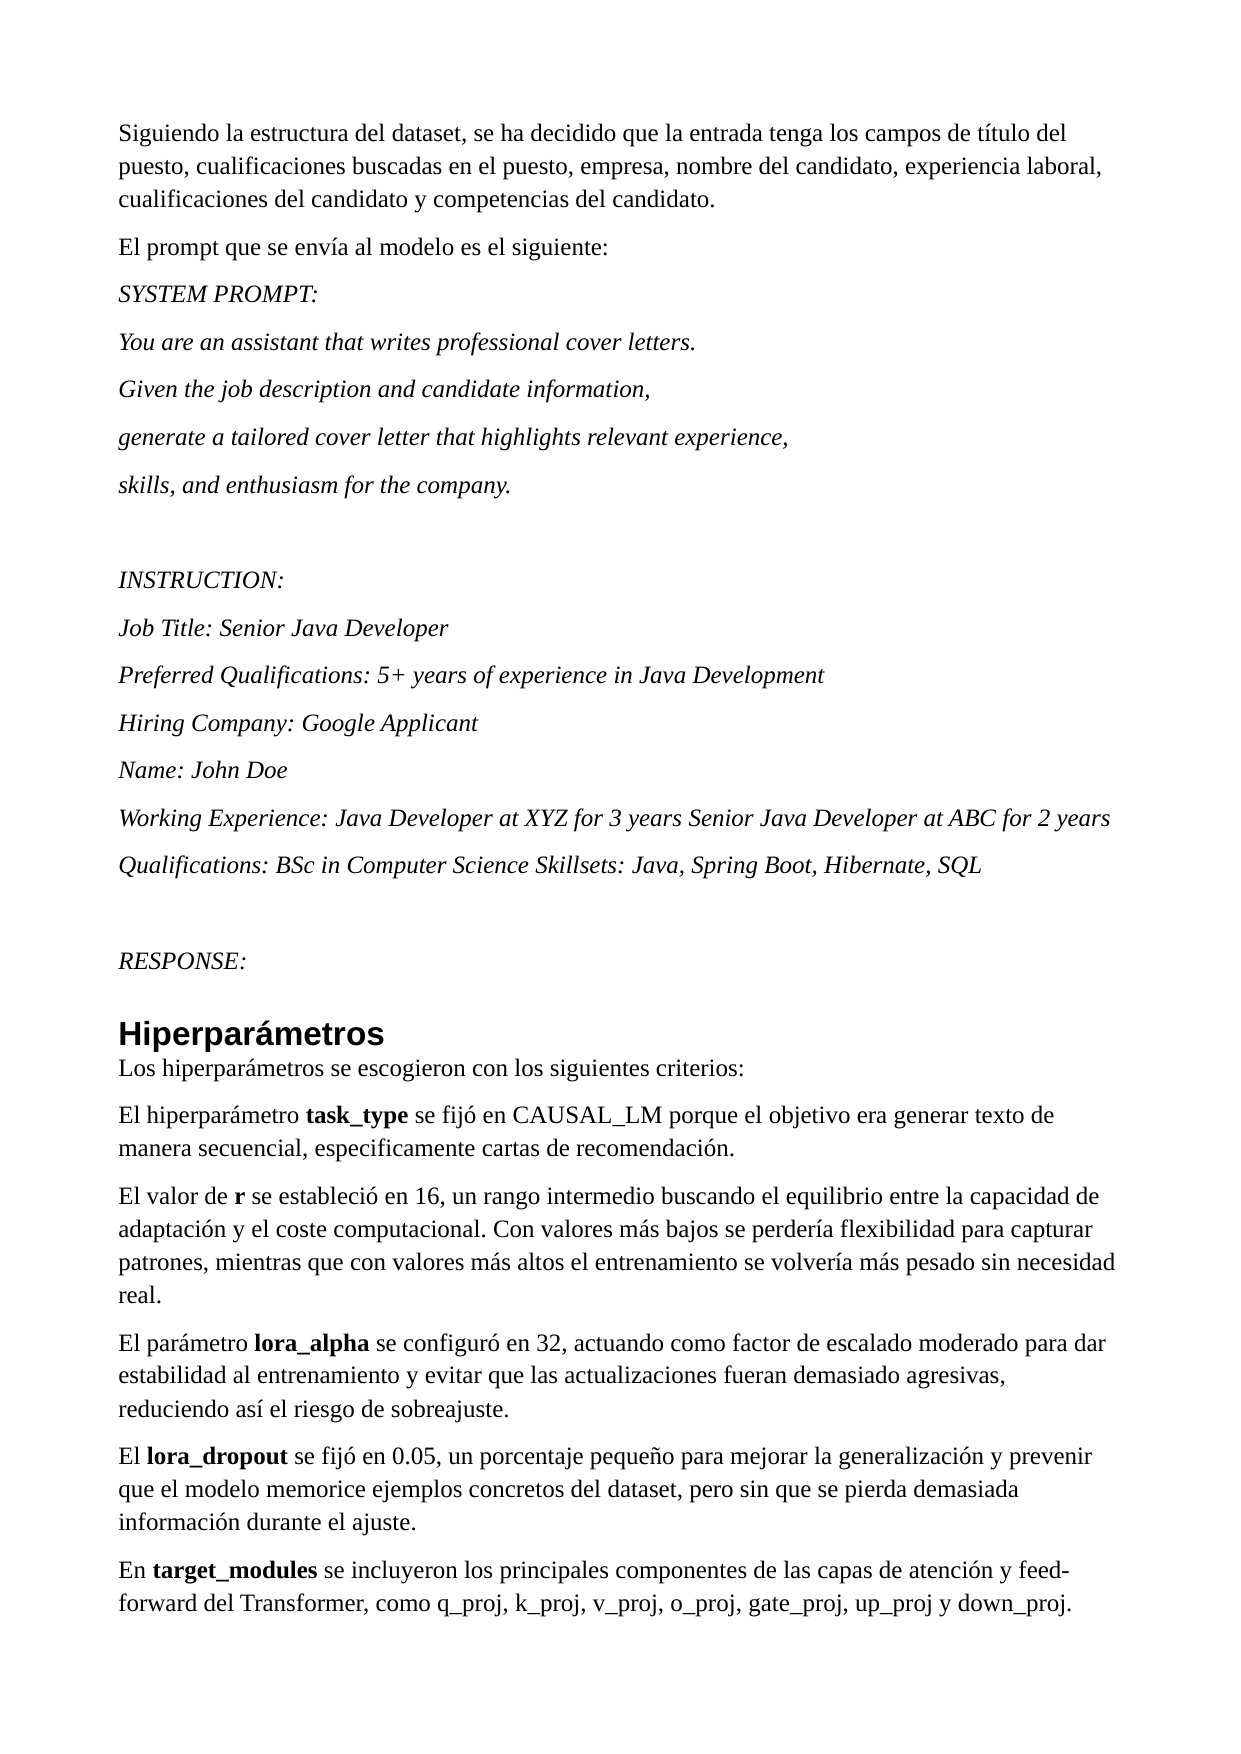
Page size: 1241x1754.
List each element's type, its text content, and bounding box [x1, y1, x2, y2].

text El hiperparámetro task_type se fijó en CAUSAL_LM porque el objetivo era generar texto de manera secuencial, especificamente cartas de recomendación. [118, 1100, 1122, 1162]
text En target_modules se incluyeron los principales componentes de las capas de atención y feed-forward del Transformer, como q_proj, k_proj, v_proj, o_proj, gate_proj, up_proj y down_proj. [118, 1555, 1122, 1617]
text INSTRUCTION: [118, 565, 1122, 594]
text RESPONSE: [118, 946, 1122, 974]
text El prompt que se envía al modelo es el siguiente: [118, 232, 1122, 261]
text El parámetro lora_alpha se configuró en 32, actuando como factor de escalado moderado para dar estabilidad al entrenamiento y evitar que las actualizaciones fueran demasiado agresivas, reduciendo así el riesgo de sobreajuste. [118, 1328, 1122, 1422]
text SYSTEM PROMPT: [118, 279, 1122, 308]
text Qualifications: BSc in Computer Science Skillsets: Java, Spring Boot, Hibernate, SQL [118, 851, 1122, 879]
text Working Experience: Java Developer at XYZ for 3 years Senior Java Developer at ABC for 2 years [118, 803, 1122, 832]
subtitle Hiperparámetros [118, 1014, 1122, 1053]
text Given the job description and candidate information, [118, 374, 1122, 403]
text Job Title: Senior Java Developer [118, 613, 1122, 641]
text Siguiendo la estructura del dataset, se ha decidido que la entrada tenga los campos de título del puesto, cualificaciones buscadas en el puesto, empresa, nombre del candidato, experiencia laboral, cualificaciones del candidato y competencias del candidato. [118, 118, 1122, 213]
text generate a tailored cover letter that highlights relevant experience, [118, 422, 1122, 451]
text El valor de r se estableció en 16, un rango intermedio buscando el equilibrio entre la capacidad de adaptación y el coste computacional. Con valores más bajos se perdería flexibilidad para capturar patrones, mientras que con valores más altos el entrenamiento se volvería más pesado sin necesidad real. [118, 1181, 1122, 1309]
text skills, and enthusiasm for the company. [118, 470, 1122, 498]
text Hiring Company: Google Applicant [118, 708, 1122, 737]
text Los hiperparámetros se escogieron con los siguientes criterios: [118, 1053, 1122, 1081]
text Name: John Doe [118, 755, 1122, 784]
text Preferred Qualifications: 5+ years of experience in Java Development [118, 660, 1122, 689]
text You are an assistant that writes professional cover letters. [118, 327, 1122, 356]
text El lora_dropout se fijó en 0.05, un porcentaje pequeño para mejorar la generalización y prevenir que el modelo memorice ejemplos concretos del dataset, pero sin que se pierda demasiada información durante el ajuste. [118, 1441, 1122, 1536]
